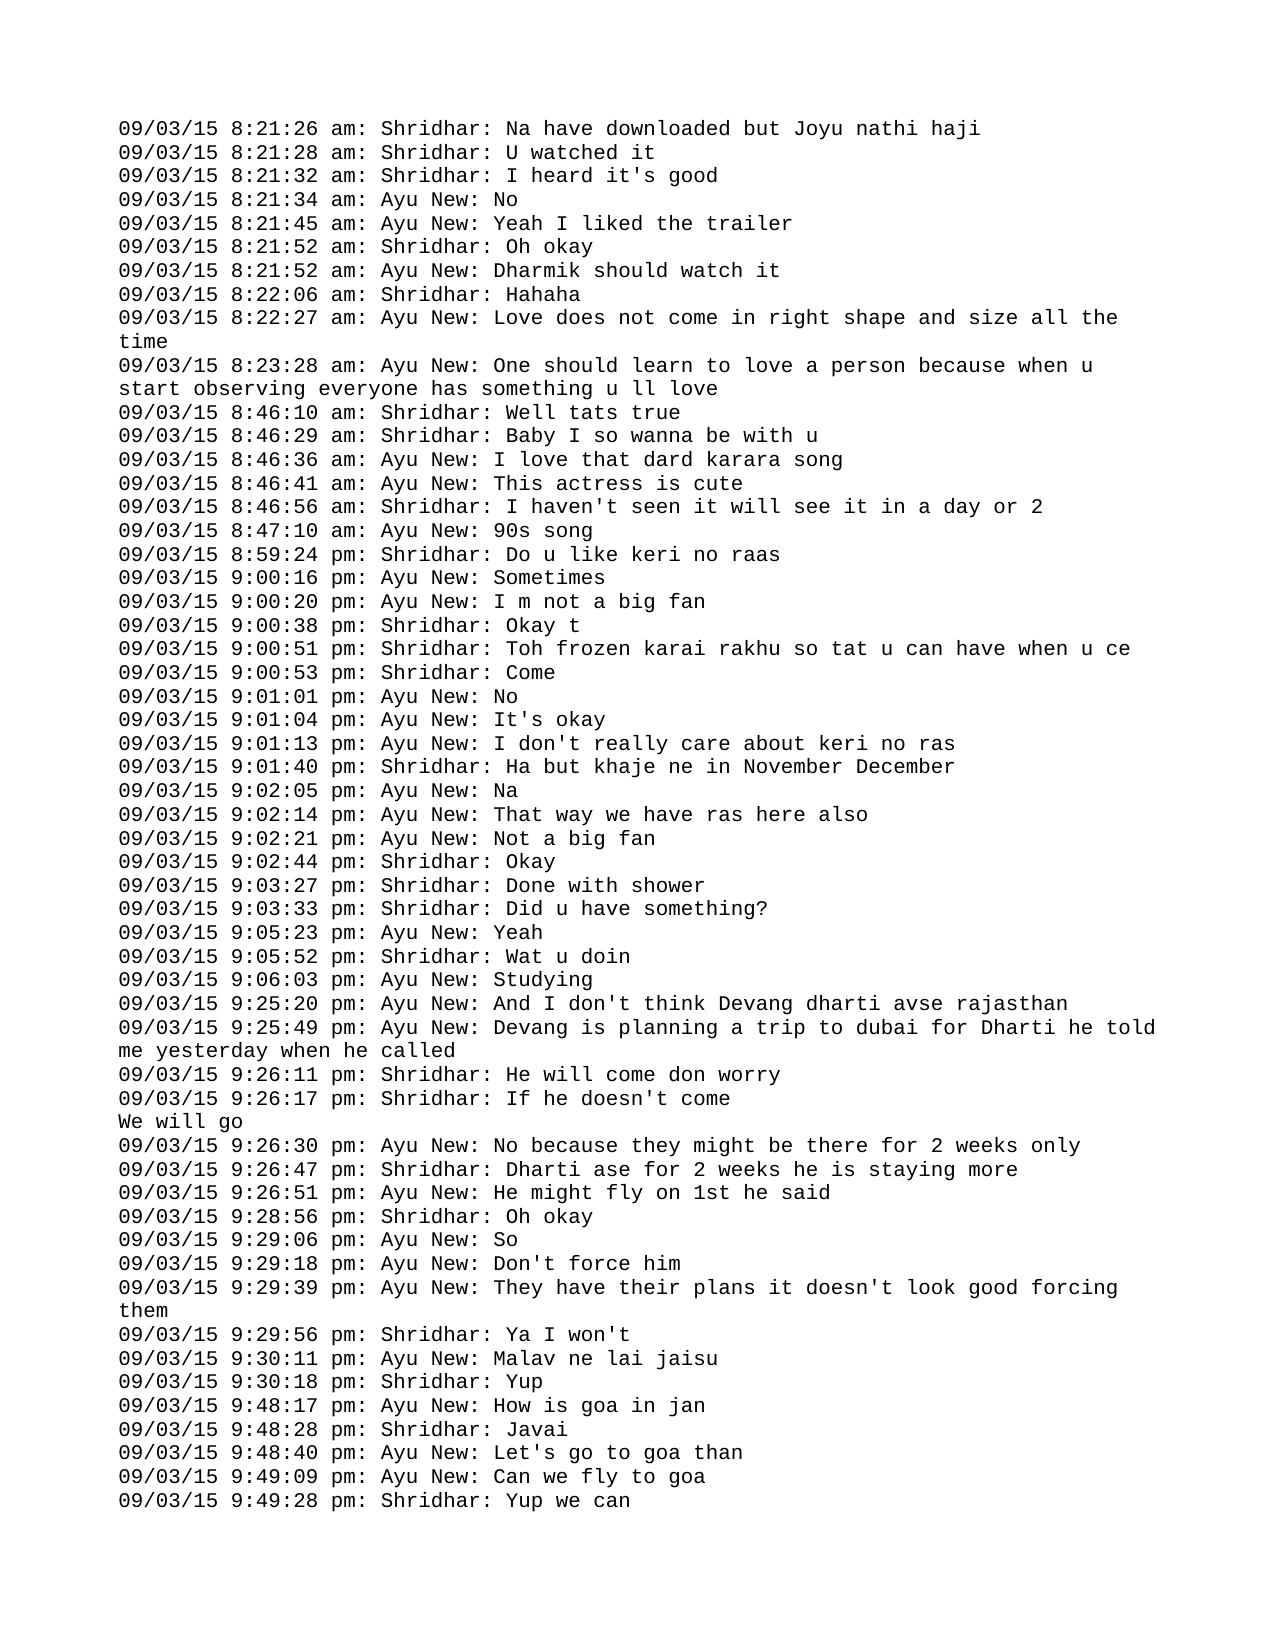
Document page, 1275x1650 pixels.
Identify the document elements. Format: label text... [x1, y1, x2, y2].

text 09/03/15 9:01:40 pm: Shridhar: Ha but khaje ne in November December [118, 757, 1157, 780]
text 09/03/15 8:21:52 am: Ayu New: Dharmik should watch it [118, 260, 1157, 284]
text 09/03/15 9:03:33 pm: Shridhar: Did u have something? [118, 898, 1157, 922]
text 09/03/15 9:00:38 pm: Shridhar: Okay t [118, 615, 1157, 638]
text 09/03/15 9:48:40 pm: Ayu New: Let's go to goa than [118, 1442, 1157, 1466]
text 09/03/15 9:00:51 pm: Shridhar: Toh frozen karai rakhu so tat u can have when u ce [118, 638, 1157, 662]
text 09/03/15 9:29:56 pm: Shridhar: Ya I won't [118, 1324, 1157, 1348]
text 09/03/15 9:00:53 pm: Shridhar: Come [118, 662, 1157, 686]
text 09/03/15 9:02:44 pm: Shridhar: Okay [118, 851, 1157, 875]
text 09/03/15 9:30:11 pm: Ayu New: Malav ne lai jaisu [118, 1348, 1157, 1371]
text 09/03/15 8:46:29 am: Shridhar: Baby I so wanna be with u [118, 426, 1157, 449]
text 09/03/15 9:01:01 pm: Ayu New: No [118, 686, 1157, 709]
text 09/03/15 9:28:56 pm: Shridhar: Oh okay [118, 1206, 1157, 1229]
text 09/03/15 9:49:09 pm: Ayu New: Can we fly to goa [118, 1466, 1157, 1489]
text 09/03/15 9:02:05 pm: Ayu New: Na [118, 780, 1157, 804]
text 09/03/15 9:29:39 pm: Ayu New: They have their plans it doesn't look good forcing them [118, 1277, 1157, 1324]
text 09/03/15 9:00:16 pm: Ayu New: Sometimes [118, 567, 1157, 591]
text 09/03/15 9:25:49 pm: Ayu New: Devang is planning a trip to dubai for Dharti he told me yesterday when he called [118, 1017, 1157, 1064]
text 09/03/15 9:48:17 pm: Ayu New: How is goa in jan [118, 1395, 1157, 1419]
text 09/03/15 9:26:30 pm: Ayu New: No because they might be there for 2 weeks only [118, 1135, 1157, 1158]
text 09/03/15 9:02:14 pm: Ayu New: That way we have ras here also [118, 804, 1157, 827]
text 09/03/15 8:46:41 am: Ayu New: This actress is cute [118, 473, 1157, 496]
text 09/03/15 8:22:27 am: Ayu New: Love does not come in right shape and size all the time [118, 307, 1157, 354]
text 09/03/15 9:26:47 pm: Shridhar: Dharti ase for 2 weeks he is staying more [118, 1158, 1157, 1182]
text 09/03/15 9:26:11 pm: Shridhar: He will come don worry [118, 1064, 1157, 1088]
text 09/03/15 8:21:32 am: Shridhar: I heard it's good [118, 165, 1157, 189]
text 09/03/15 9:25:20 pm: Ayu New: And I don't think Devang dharti avse rajasthan [118, 993, 1157, 1017]
text 09/03/15 8:21:45 am: Ayu New: Yeah I liked the trailer [118, 213, 1157, 236]
text 09/03/15 8:46:10 am: Shridhar: Well tats true [118, 402, 1157, 426]
text 09/03/15 8:21:34 am: Ayu New: No [118, 189, 1157, 213]
text 09/03/15 9:29:18 pm: Ayu New: Don't force him [118, 1253, 1157, 1277]
text 09/03/15 9:01:13 pm: Ayu New: I don't really care about keri no ras [118, 733, 1157, 757]
text 09/03/15 9:01:04 pm: Ayu New: It's okay [118, 709, 1157, 733]
text 09/03/15 9:06:03 pm: Ayu New: Studying [118, 969, 1157, 993]
text 09/03/15 9:29:06 pm: Ayu New: So [118, 1229, 1157, 1253]
text 09/03/15 8:46:56 am: Shridhar: I haven't seen it will see it in a day or 2 [118, 496, 1157, 520]
text 09/03/15 9:48:28 pm: Shridhar: Javai [118, 1419, 1157, 1442]
text 09/03/15 8:23:28 am: Ayu New: One should learn to love a person because when u start observing everyone has something u ll love [118, 354, 1157, 402]
text 09/03/15 9:30:18 pm: Shridhar: Yup [118, 1371, 1157, 1395]
text 09/03/15 8:21:26 am: Shridhar: Na have downloaded but Joyu nathi haji [118, 118, 1157, 142]
text 09/03/15 9:03:27 pm: Shridhar: Done with shower [118, 875, 1157, 898]
text We will go [118, 1111, 1157, 1135]
text 09/03/15 9:00:20 pm: Ayu New: I m not a big fan [118, 591, 1157, 615]
text 09/03/15 9:26:17 pm: Shridhar: If he doesn't come [118, 1088, 1157, 1111]
text 09/03/15 8:22:06 am: Shridhar: Hahaha [118, 284, 1157, 307]
text 09/03/15 8:21:52 am: Shridhar: Oh okay [118, 236, 1157, 260]
text 09/03/15 8:21:28 am: Shridhar: U watched it [118, 142, 1157, 165]
text 09/03/15 9:05:52 pm: Shridhar: Wat u doin [118, 946, 1157, 969]
text 09/03/15 9:02:21 pm: Ayu New: Not a big fan [118, 827, 1157, 851]
text 09/03/15 8:46:36 am: Ayu New: I love that dard karara song [118, 449, 1157, 473]
text 09/03/15 9:05:23 pm: Ayu New: Yeah [118, 922, 1157, 946]
text 09/03/15 9:26:51 pm: Ayu New: He might fly on 1st he said [118, 1182, 1157, 1206]
text 09/03/15 9:49:28 pm: Shridhar: Yup we can [118, 1489, 1157, 1513]
text 09/03/15 8:47:10 am: Ayu New: 90s song [118, 520, 1157, 544]
text 09/03/15 8:59:24 pm: Shridhar: Do u like keri no raas [118, 544, 1157, 567]
